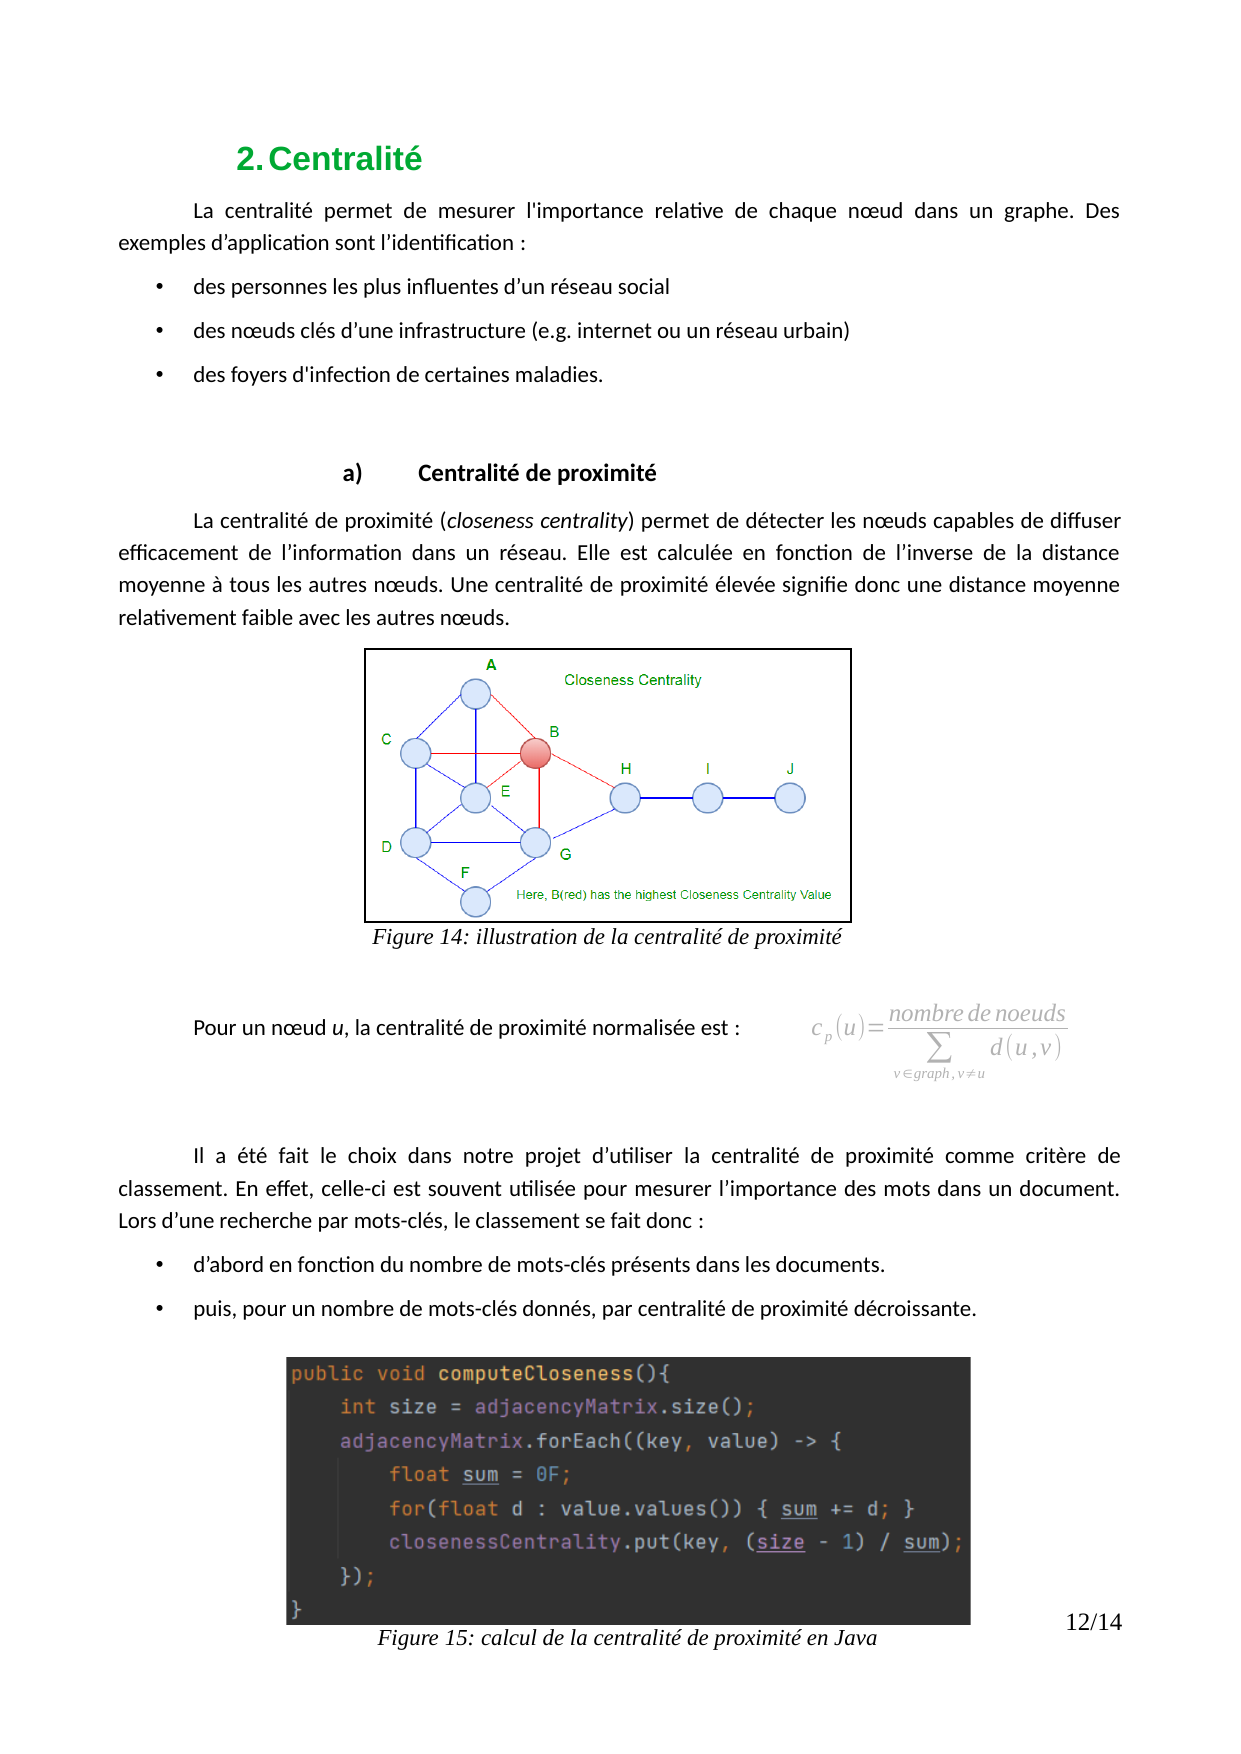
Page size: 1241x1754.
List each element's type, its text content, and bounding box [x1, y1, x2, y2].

text Figure 15: calcul de la centralité de proximité en Java [286, 1625, 971, 1651]
list des personnes les plus influentes d’un réseau social [156, 272, 1122, 300]
picture [366, 650, 850, 921]
list puis, pour un nombre de mots-clés donnés, par centralité de proximité décroissante. [156, 1294, 1122, 1322]
subtitle Centralité de proximité [342, 457, 1122, 488]
text Il a été fait le choix dans notre projet d’utiliser la centralité de proximité comme critère de classement. En effet, celle-ci est souvent utilisée pour mesurer l’importance des mots dans un document. Lors d’une recherche par mots-clés, le classement se fait donc : [118, 1141, 1122, 1234]
picture [286, 1357, 971, 1625]
text La centralité permet de mesurer l'importance relative de chaque nœud dans un graphe. Des exemples d’application sont l’identification : [118, 196, 1122, 256]
text Pour un nœud u, la centralité de proximité normalisée est : [118, 999, 1122, 1081]
list des foyers d'infection de certaines maladies. [156, 360, 1122, 388]
text Figure 14: illustration de la centralité de proximité [364, 923, 852, 949]
list des nœuds clés d’une infrastructure (e.g. internet ou un réseau urbain) [156, 316, 1122, 344]
list d’abord en fonction du nombre de mots-clés présents dans les documents. [156, 1250, 1122, 1278]
text La centralité de proximité (closeness centrality) permet de détecter les nœuds capables de diffuser efficacement de l’information dans un réseau. Elle est calculée en fonction de l’inverse de la distance moyenne à tous les autres nœuds. Une centralité de proximité élevée signifie donc une distance moyenne relativement faible avec les autres nœuds. [118, 506, 1122, 631]
subtitle Centralité [236, 139, 1122, 178]
